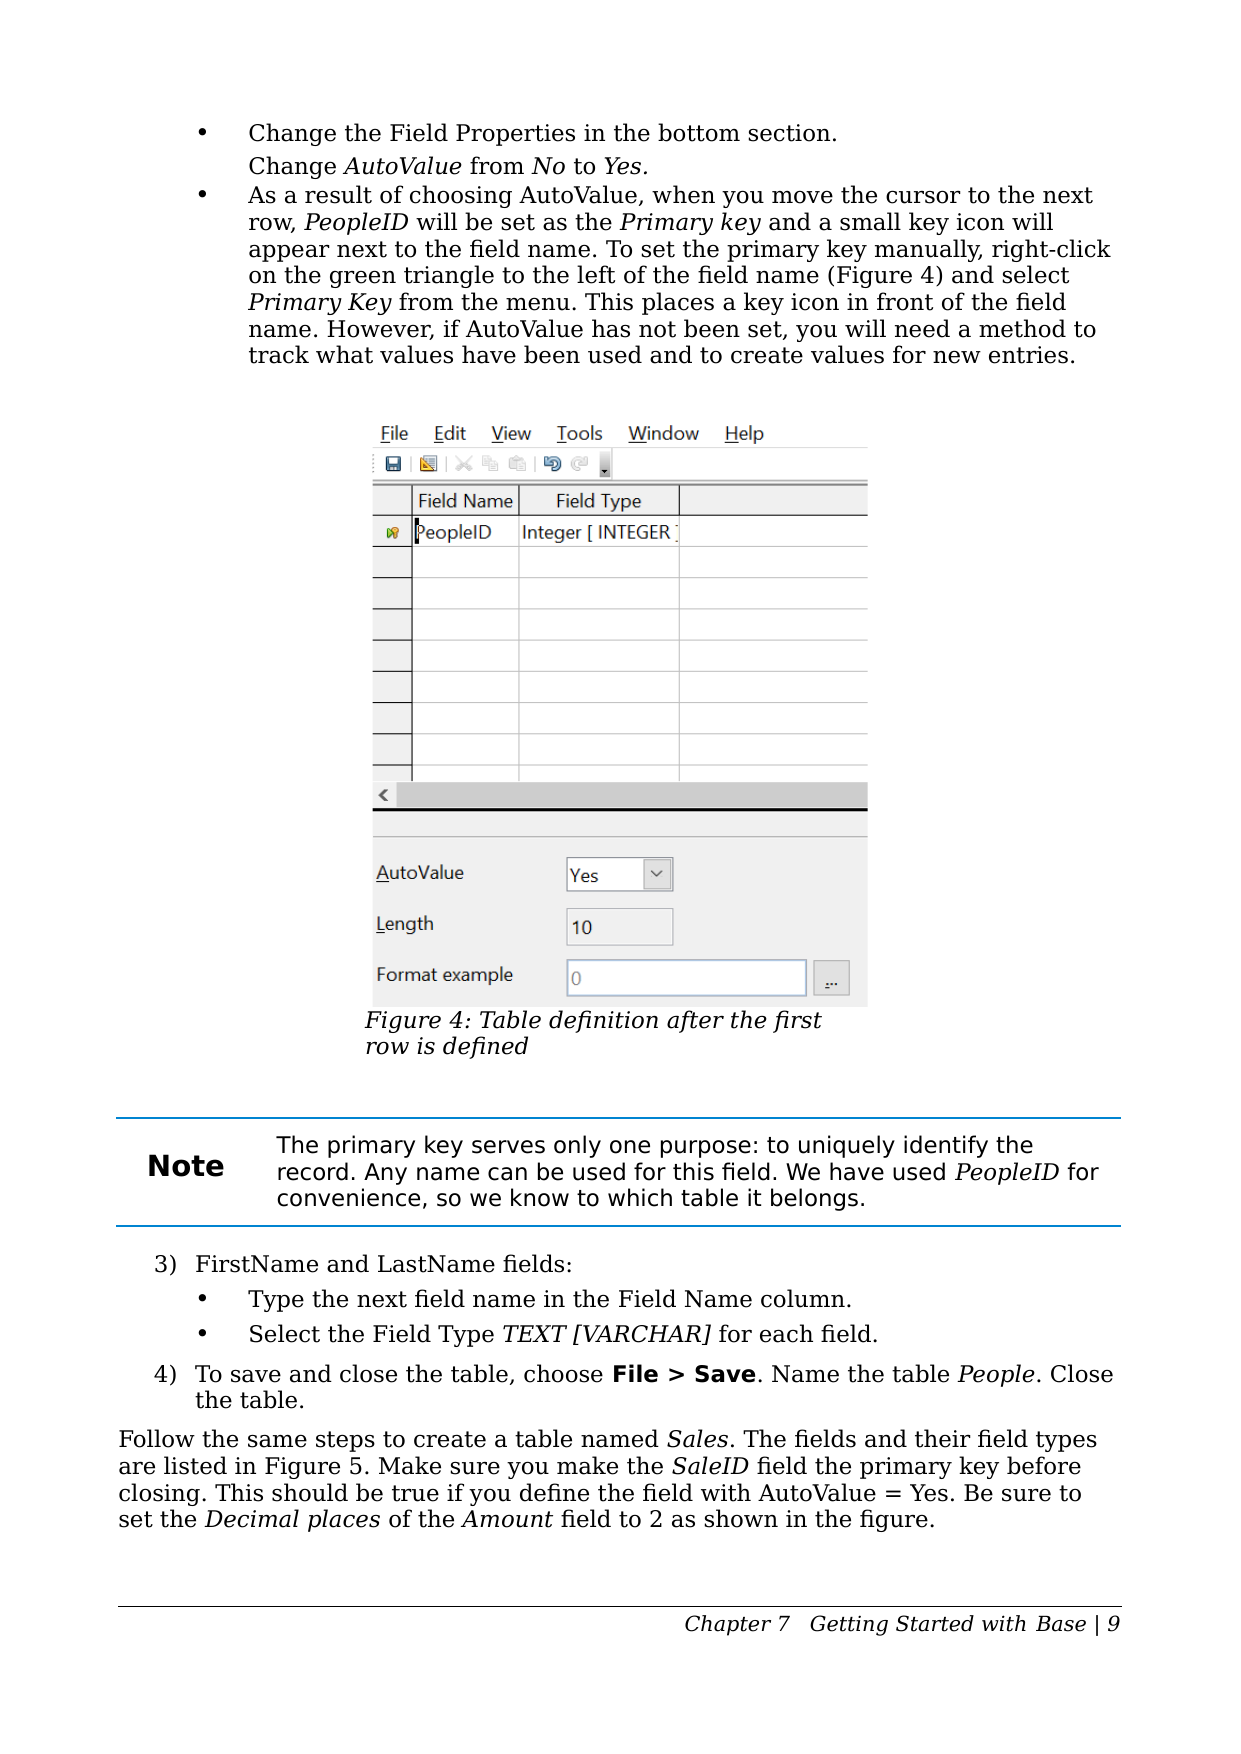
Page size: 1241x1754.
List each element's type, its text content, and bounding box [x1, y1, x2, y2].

list Type the next field name in the Field Name column. [195, 1284, 1122, 1313]
table_header The primary key serves only one purpose: to uniquely identify the record. Any name can be used for this field. We have used PeopleID for convenience, so we know to which table it belongs. [255, 1119, 1121, 1225]
table_header Note [116, 1119, 255, 1225]
list As a result of choosing AutoValue, when you move the cursor to the next row, PeopleID will be set as the Primary key and a small key icon will appear next to the field name. To set the primary key manually, right-click on the green triangle to the left of the field name (Figure 4) and select Primary Key from the menu. This places a key icon in front of the field name. However, if AutoValue has not been set, you will need a method to track what values have been used and to create values for new entries. [195, 180, 1122, 369]
text Figure 4: Table definition after the first row is defined [365, 421, 876, 1060]
list FirstName and LastName fields: [177, 1251, 1122, 1277]
list To save and close the table, choose File > Save. Name the table People. Close the table. [177, 1361, 1122, 1414]
picture [372, 421, 868, 1007]
list Change AutoValue from No to Yes. [248, 153, 1122, 180]
list Change the Field Properties in the bottom section. [195, 118, 1122, 147]
list Select the Field Type TEXT [VARCHAR] for each field. [195, 1319, 1122, 1348]
text Follow the same steps to create a table named Sales. The fields and their field types are listed in Figure 5. Make sure you make the SaleID field the primary key before closing. This should be true if you define the field with AutoValue = Yes. Be sure to set the Decimal places of the Amount field to 2 as shown in the figure. [118, 1427, 1122, 1533]
